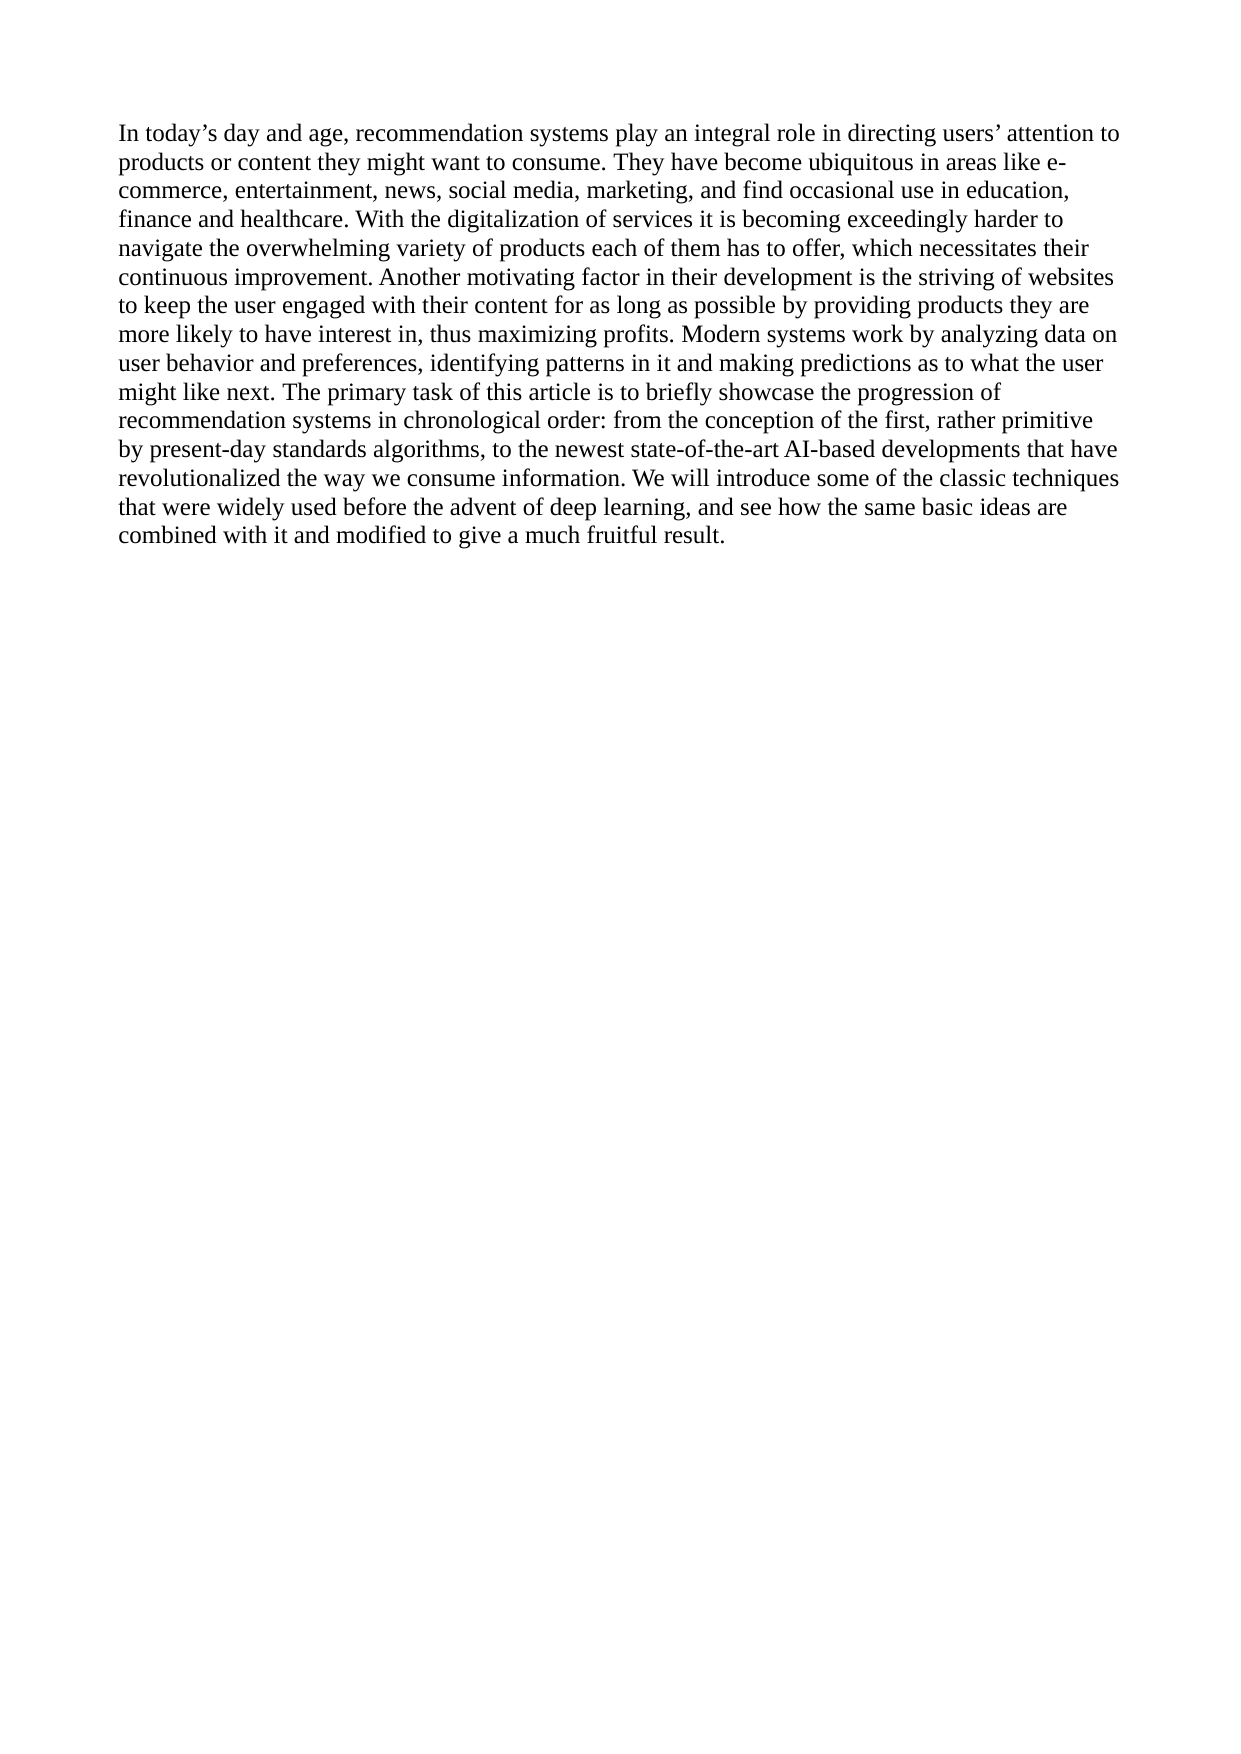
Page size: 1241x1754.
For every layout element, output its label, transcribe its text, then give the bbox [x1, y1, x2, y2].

text In today’s day and age, recommendation systems play an integral role in directing users’ attention to products or content they might want to consume. They have become ubiquitous in areas like e-commerce, entertainment, news, social media, marketing, and find occasional use in education, finance and healthcare. With the digitalization of services it is becoming exceedingly harder to navigate the overwhelming variety of products each of them has to offer, which necessitates their continuous improvement. Another motivating factor in their development is the striving of websites to keep the user engaged with their content for as long as possible by providing products they are more likely to have interest in, thus maximizing profits. Modern systems work by analyzing data on user behavior and preferences, identifying patterns in it and making predictions as to what the user might like next. The primary task of this article is to briefly showcase the progression of recommendation systems in chronological order: from the conception of the first, rather primitive by present-day standards algorithms, to the newest state-of-the-art AI-based developments that have revolutionalized the way we consume information. We will introduce some of the classic techniques that were widely used before the advent of deep learning, and see how the same basic ideas are combined with it and modified to give a much fruitful result. [118, 118, 1122, 549]
